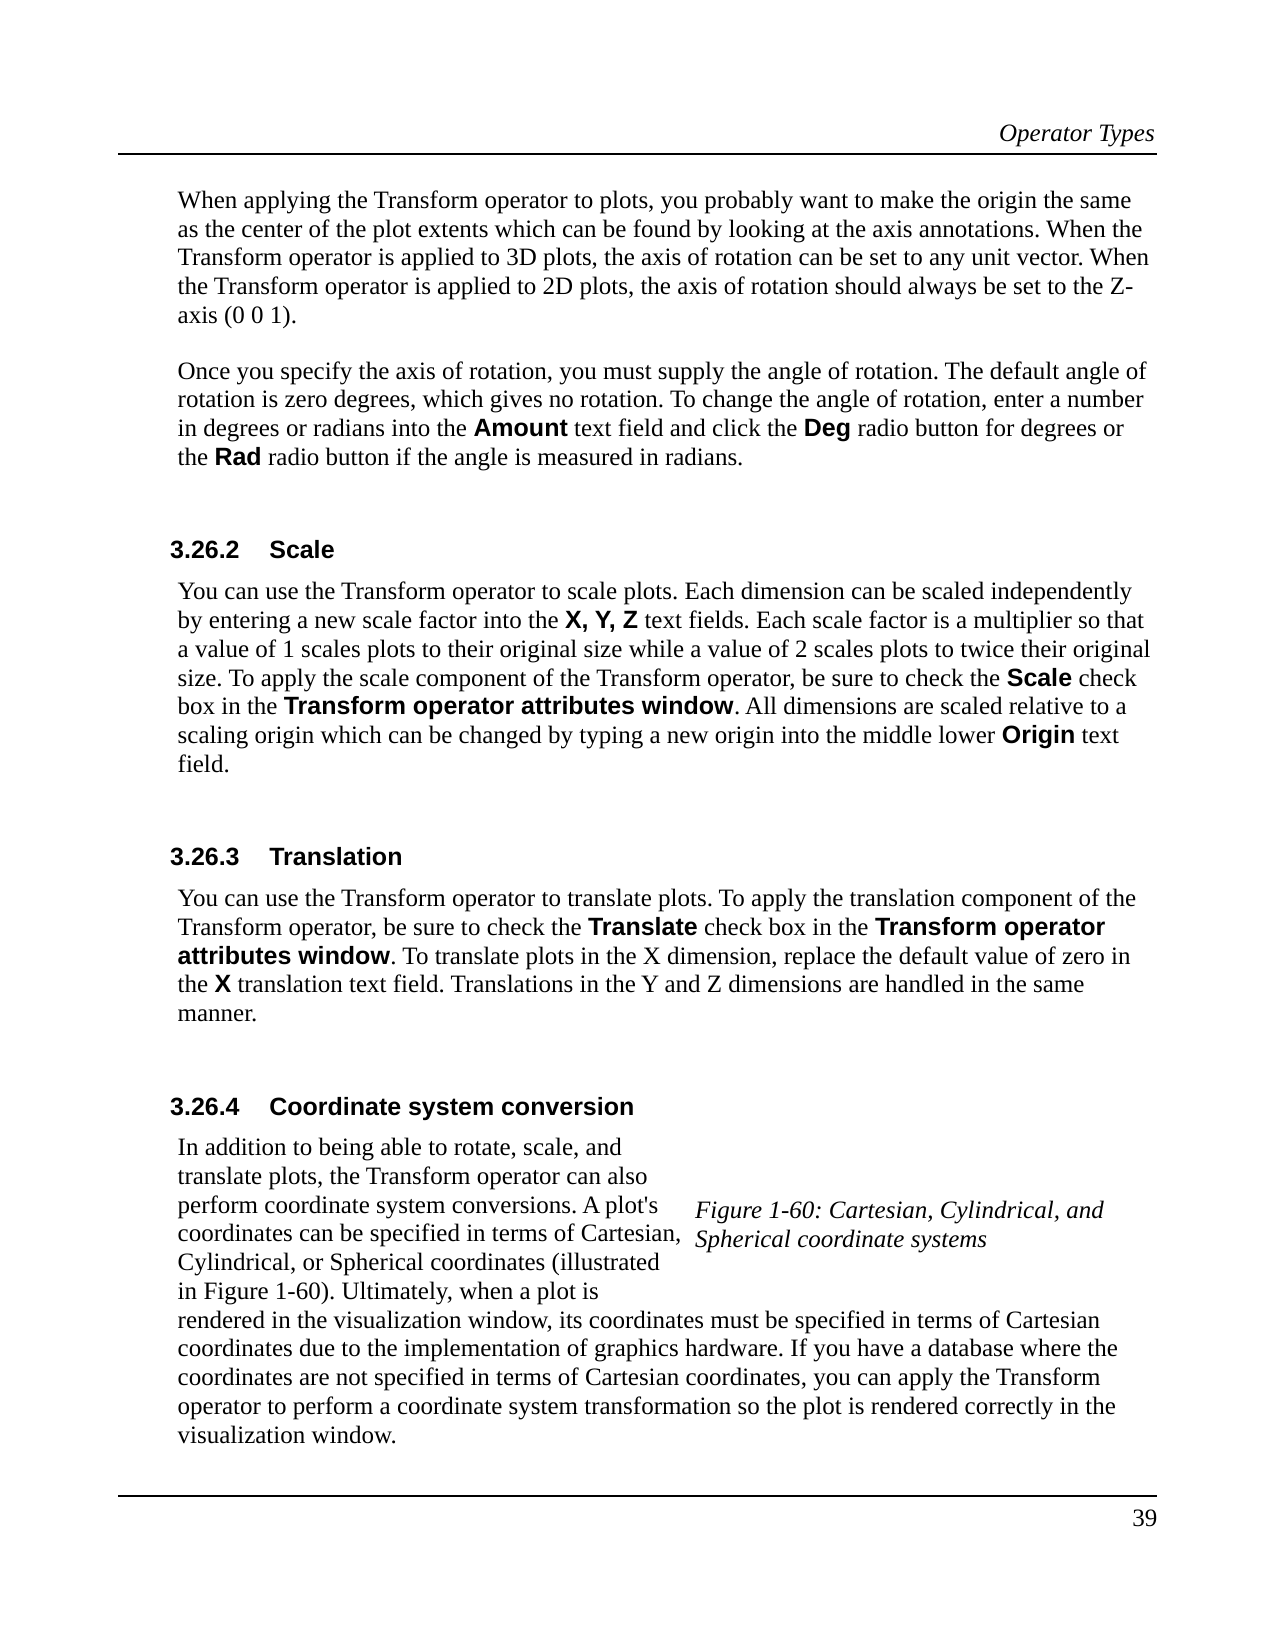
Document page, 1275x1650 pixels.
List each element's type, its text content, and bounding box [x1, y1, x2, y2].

subtitle Coordinate system conversion [163, 1092, 695, 1120]
subtitle Scale [163, 535, 1157, 564]
text When applying the Transform operator to plots, you probably want to make the origin the same as the center of the plot extents which can be found by looking at the axis annotations. When the Transform operator is applied to 3D plots, the axis of rotation can be set to any unit vector. When the Transform operator is applied to 2D plots, the axis of rotation should always be set to the Z-axis (0 0 1). [177, 185, 1157, 329]
subtitle [695, 1253, 1145, 1270]
text You can use the Transform operator to translate plots. To apply the translation component of the Transform operator, be sure to check the Translate check box in the Transform operator attributes window. To translate plots in the X dimension, replace the default value of zero in the X translation text field. Translations in the Y and Z dimensions are handled in the same manner. [177, 883, 1157, 1027]
text Once you specify the axis of rotation, you must supply the angle of rotation. The default angle of rotation is zero degrees, which gives no rotation. To change the angle of rotation, enter a number in degrees or radians into the Amount text field and click the Deg radio button for degrees or the Rad radio button if the angle is measured in radians. [177, 356, 1157, 471]
text Figure 1-60: Cartesian, Cylindrical, and Spherical coordinate systems [695, 1051, 1145, 1253]
text You can use the Transform operator to scale plots. Each dimension can be scaled independently by entering a new scale factor into the X, Y, Z text fields. Each scale factor is a multiplier so that a value of 1 scales plots to their original size while a value of 2 scales plots to twice their original size. To apply the scale component of the Transform operator, be sure to check the Scale check box in the Transform operator attributes window. All dimensions are scaled relative to a scaling origin which can be changed by typing a new origin into the middle lower Origin text field. [177, 576, 1157, 778]
text In addition to being able to rotate, scale, and translate plots, the Transform operator can also perform coordinate system conversions. A plot's coordinates can be specified in terms of Cartesian, Cylindrical, or Spherical coordinates (illustrated in Figure 1-60). Ultimately, when a plot is rendered in the visualization window, its coordinates must be specified in terms of Cartesian coordinates due to the implementation of graphics hardware. If you have a database where the coordinates are not specified in terms of Cartesian coordinates, you can apply the Transform operator to perform a coordinate system transformation so the plot is rendered correctly in the visualization window. [177, 1132, 1157, 1448]
subtitle Translation [163, 842, 1157, 871]
subtitle [695, 1038, 1145, 1051]
